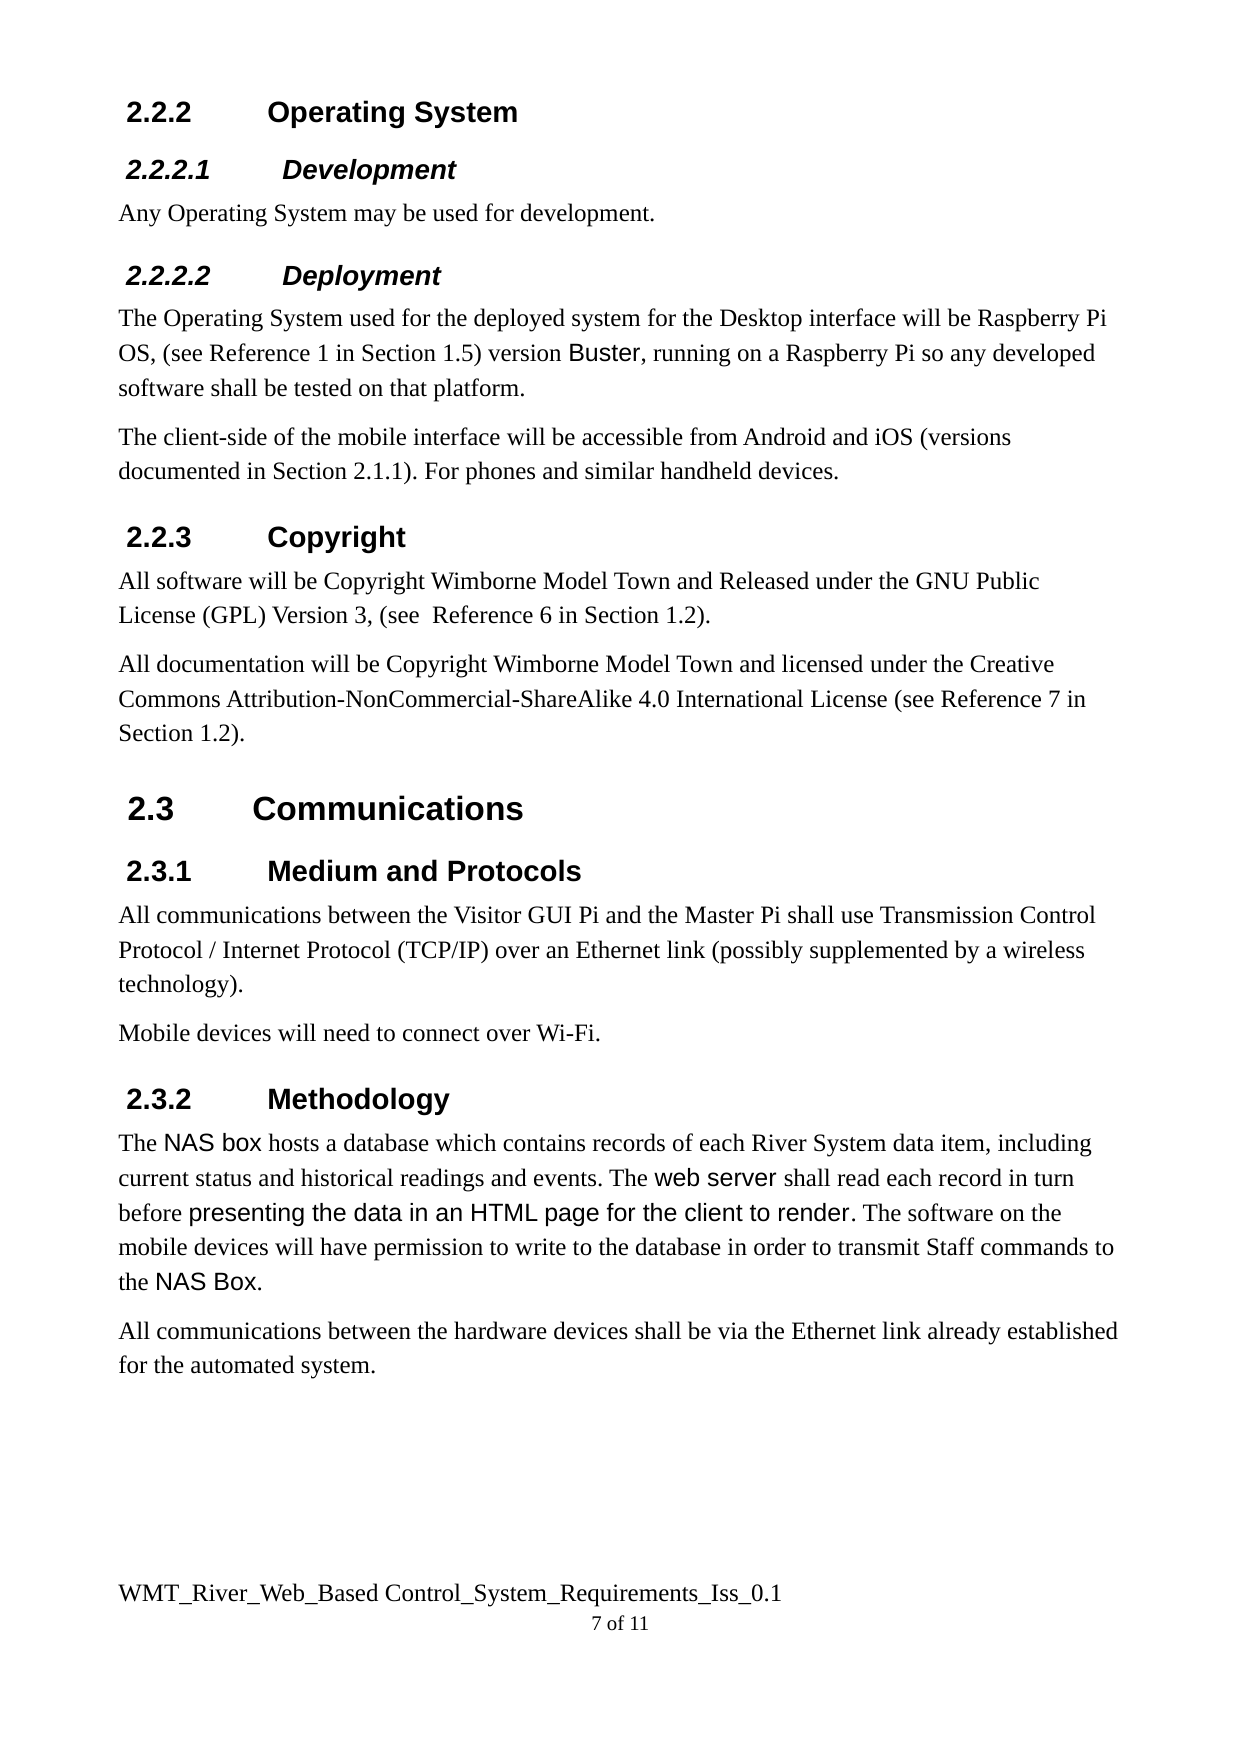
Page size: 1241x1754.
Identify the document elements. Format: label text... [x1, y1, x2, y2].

text All communications between the Visitor GUI Pi and the Master Pi shall use Transmission Control Protocol / Internet Protocol (TCP/IP) over an Ethernet link (possibly supplemented by a wireless technology). [118, 900, 1122, 998]
subtitle Deployment [118, 259, 1122, 291]
subtitle Copyright [118, 520, 1122, 553]
subtitle Medium and Protocols [118, 854, 1122, 888]
subtitle Operating System [118, 94, 1122, 128]
subtitle Communications [118, 788, 1122, 827]
text Mobile devices will need to connect over Wi-Fi. [118, 1018, 1122, 1047]
text Any Operating System may be used for development. [118, 198, 1122, 226]
text The Operating System used for the deployed system for the Desktop interface will be Raspberry Pi OS, (see Reference 1 in Section 1.5) version Buster, running on a Raspberry Pi so any developed software shall be tested on that platform. [118, 303, 1122, 401]
text The client-side of the mobile interface will be accessible from Android and iOS (versions documented in Section 2.1.1). For phones and similar handheld devices. [118, 422, 1122, 485]
text All communications between the hardware devices shall be via the Ethernet link already established for the automated system. [118, 1316, 1122, 1379]
text All documentation will be Copyright Wimborne Model Town and licensed under the Creative Commons Attribution-NonCommercial-ShareAlike 4.0 International License (see Reference 7 in Section 1.2). [118, 649, 1122, 747]
subtitle Methodology [118, 1082, 1122, 1116]
text All software will be Copyright Wimborne Model Town and Released under the GNU Public License (GPL) Version 3, (see Reference 6 in Section 1.2). [118, 566, 1122, 629]
subtitle Development [118, 153, 1122, 185]
text The NAS box hosts a database which contains records of each River System data item, including current status and historical readings and events. The web server shall read each record in turn before presenting the data in an HTML page for the client to render. The software on the mobile devices will have permission to write to the database in order to transmit Staff commands to the NAS Box. [118, 1128, 1122, 1295]
